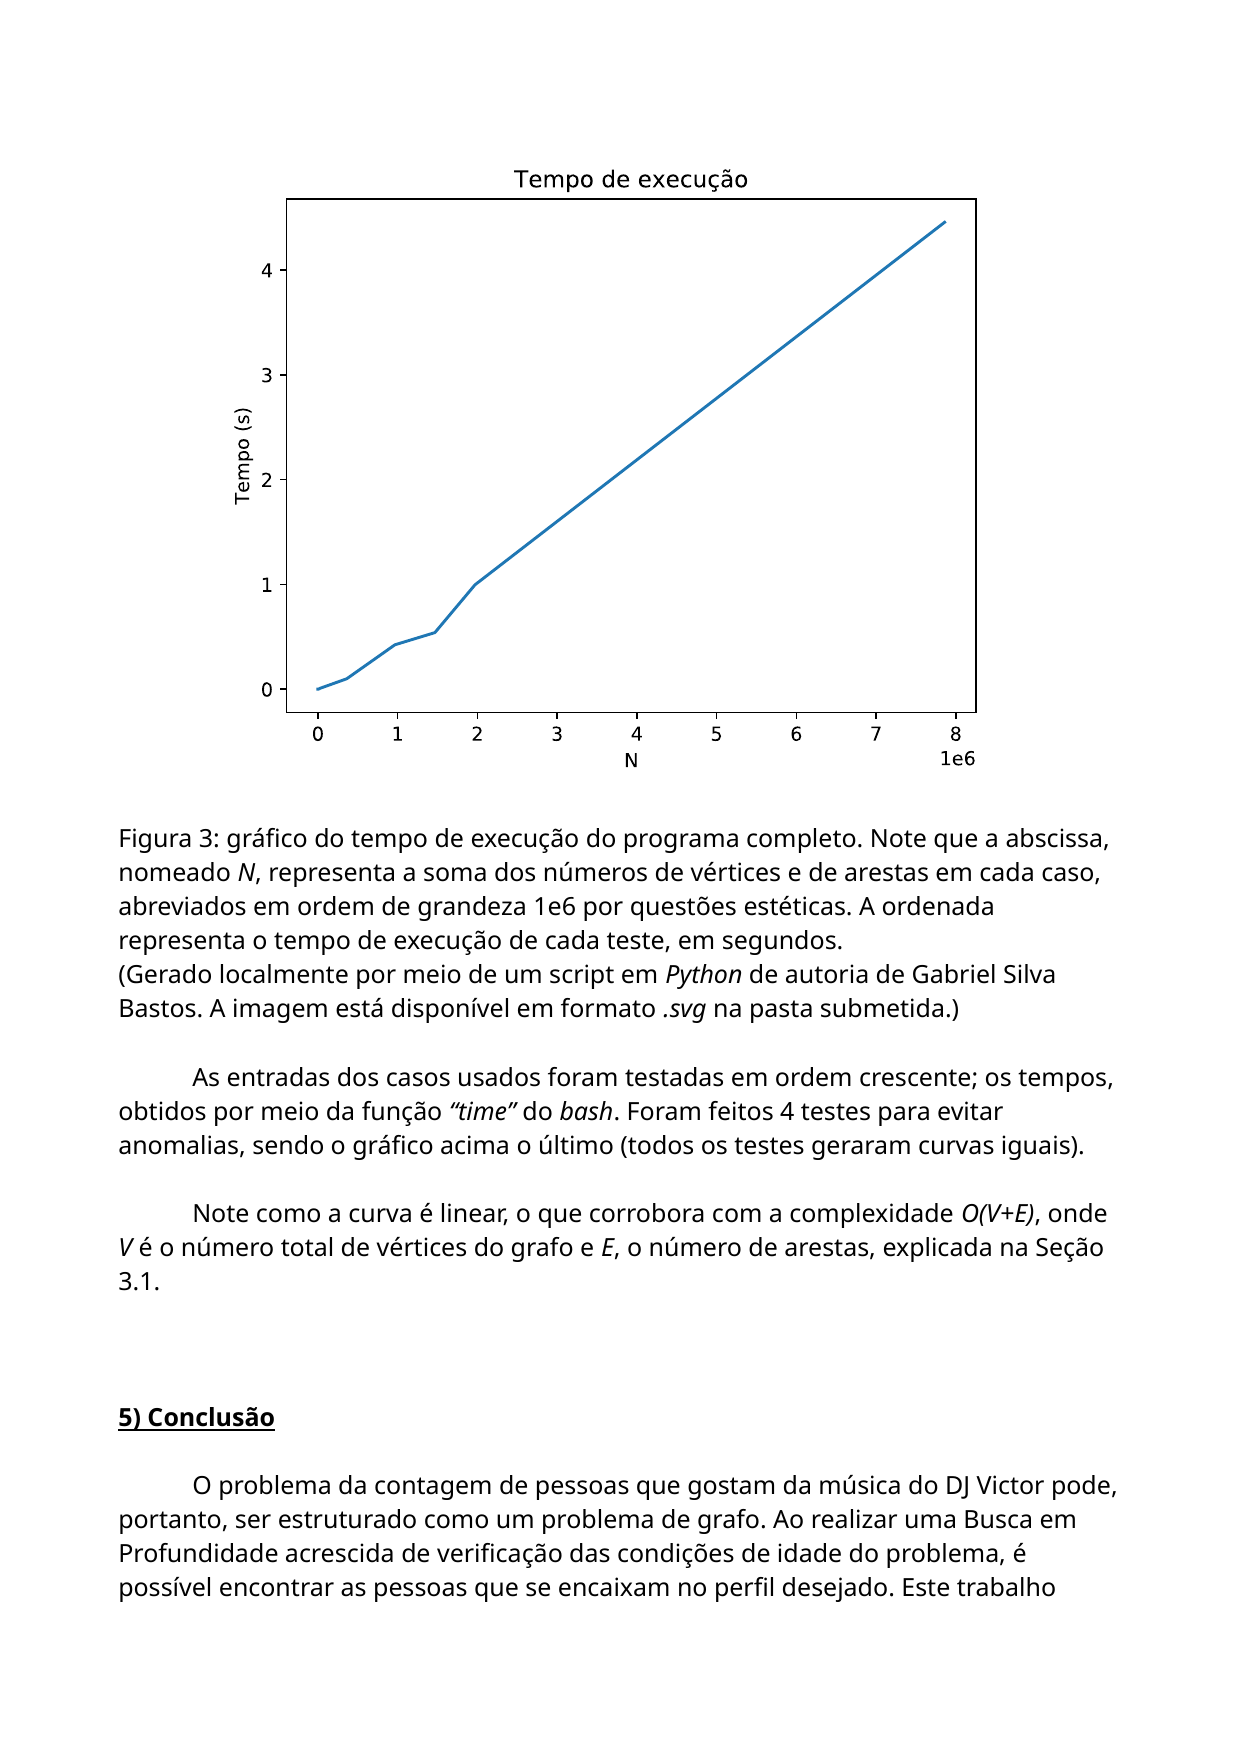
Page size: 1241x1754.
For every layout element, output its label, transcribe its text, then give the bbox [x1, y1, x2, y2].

text Note como a curva é linear, o que corrobora com a complexidade O(V+E), onde V é o número total de vértices do grafo e E, o número de arestas, explicada na Seção 3.1. [118, 1195, 1122, 1298]
text O problema da contagem de pessoas que gostam da música do DJ Victor pode, portanto, ser estruturado como um problema de grafo. Ao realizar uma Busca em Profundidade acrescida de verificação das condições de idade do problema, é possível encontrar as pessoas que se encaixam no perfil desejado. Este trabalho [118, 1468, 1122, 1604]
text Figura 3: gráfico do tempo de execução do programa completo. Note que a abscissa, nomeado N, representa a soma dos números de vértices e de arestas em cada caso, abreviados em ordem de grandeza 1e6 por questões estéticas. A ordenada representa o tempo de execução de cada teste, em segundos. [118, 821, 1122, 957]
text (Gerado localmente por meio de um script em Python de autoria de Gabriel Silva Bastos. A imagem está disponível em formato .svg na pasta submetida.) [118, 957, 1122, 1025]
text 5) Conclusão [118, 1400, 1122, 1434]
text As entradas dos casos usados foram testadas em ordem crescente; os tempos, obtidos por meio da função “time” do bash. Foram feitos 4 testes para evitar anomalias, sendo o gráfico acima o último (todos os testes geraram curvas iguais). [118, 1059, 1122, 1161]
